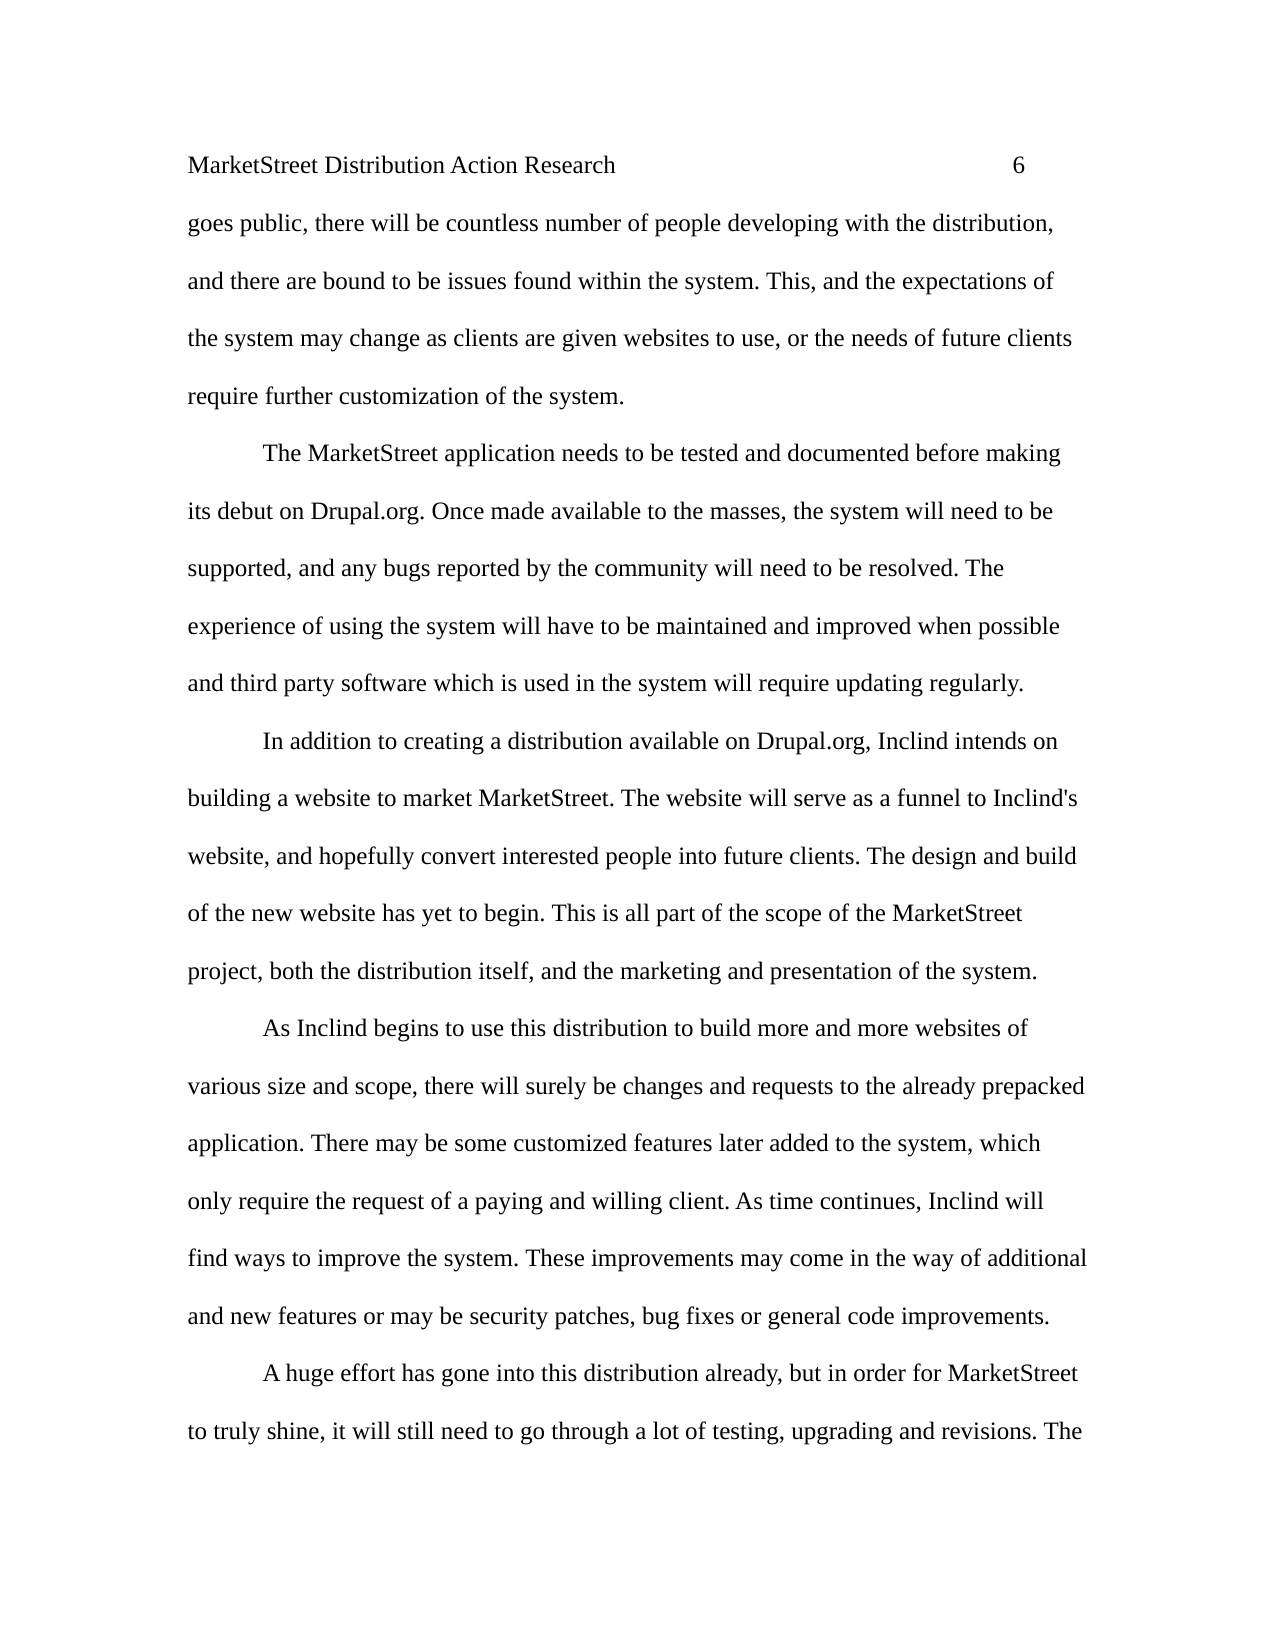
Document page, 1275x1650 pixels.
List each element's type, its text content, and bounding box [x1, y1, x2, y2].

text goes public, there will be countless number of people developing with the distribution, and there are bound to be issues found within the system. This, and the expectations of the system may change as clients are given websites to use, or the needs of future clients require further customization of the system. [187, 208, 1087, 409]
text The MarketStreet application needs to be tested and documented before making its debut on Drupal.org. Once made available to the masses, the system will need to be supported, and any bugs reported by the community will need to be resolved. The experience of using the system will have to be maintained and improved when possible and third party software which is used in the system will require updating regularly. [187, 438, 1087, 697]
text In addition to creating a distribution available on Drupal.org, Inclind intends on building a website to market MarketStreet. The website will serve as a funnel to Inclind's website, and hopefully convert interested people into future clients. The design and build of the new website has yet to begin. This is all part of the scope of the MarketStreet project, both the distribution itself, and the marketing and presentation of the system. [187, 726, 1087, 984]
text As Inclind begins to use this distribution to build more and more websites of various size and scope, there will surely be changes and requests to the already prepacked application. There may be some customized features later added to the system, which only require the request of a paying and willing client. As time continues, Inclind will find ways to improve the system. These improvements may come in the way of additional and new features or may be security patches, bug fixes or general code improvements. [187, 1013, 1087, 1329]
text A huge effort has gone into this distribution already, but in order for MarketStreet to truly shine, it will still need to go through a lot of testing, upgrading and revisions. The [187, 1358, 1087, 1444]
